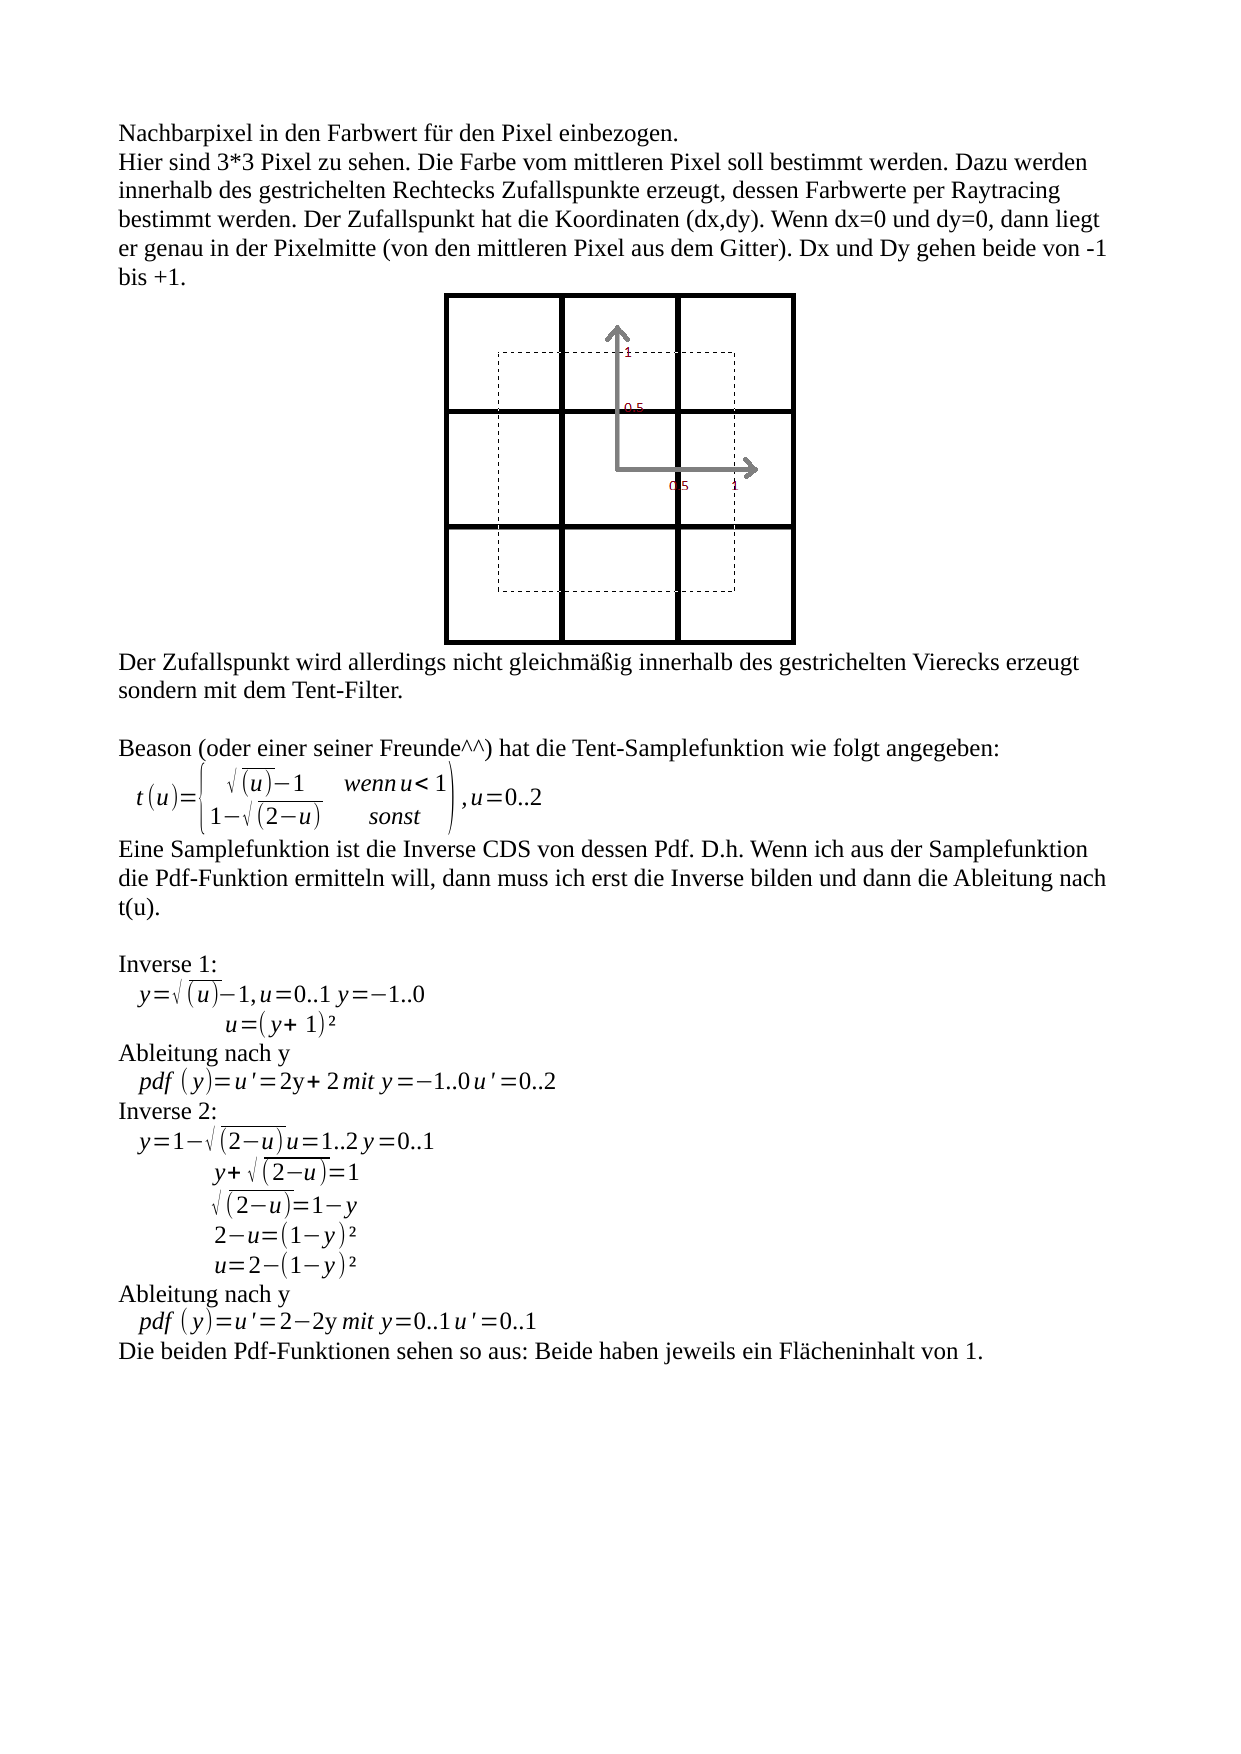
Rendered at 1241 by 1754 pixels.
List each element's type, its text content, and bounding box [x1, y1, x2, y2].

text Nachbarpixel in den Farbwert für den Pixel einbezogen. [118, 118, 1122, 147]
text Inverse 1: [118, 949, 1122, 978]
text Ableitung nach y [118, 1279, 1122, 1307]
text Inverse 2: [118, 1096, 1122, 1124]
text Beason (oder einer seiner Freunde^^) hat die Tent-Samplefunktion wie folgt angegeben: [118, 733, 1122, 762]
text Der Zufallspunkt wird allerdings nicht gleichmäßig innerhalb des gestrichelten Vierecks erzeugt sondern mit dem Tent-Filter. [118, 291, 1122, 704]
text Hier sind 3*3 Pixel zu sehen. Die Farbe vom mittleren Pixel soll bestimmt werden. Dazu werden innerhalb des gestrichelten Rechtecks Zufallspunkte erzeugt, dessen Farbwerte per Raytracing bestimmt werden. Der Zufallspunkt hat die Koordinaten (dx,dy). Wenn dx=0 und dy=0, dann liegt er genau in der Pixelmitte (von den mittleren Pixel aus dem Gitter). Dx und Dy gehen beide von -1 bis +1. [118, 147, 1122, 291]
text Eine Samplefunktion ist die Inverse CDS von dessen Pdf. D.h. Wenn ich aus der Samplefunktion die Pdf-Funktion ermitteln will, dann muss ich erst die Inverse bilden und dann die Ableitung nach t(u). [118, 834, 1122, 921]
text Ableitung nach y [118, 1038, 1122, 1067]
text Die beiden Pdf-Funktionen sehen so aus: Beide haben jeweils ein Flächeninhalt von 1. [118, 1336, 1122, 1365]
